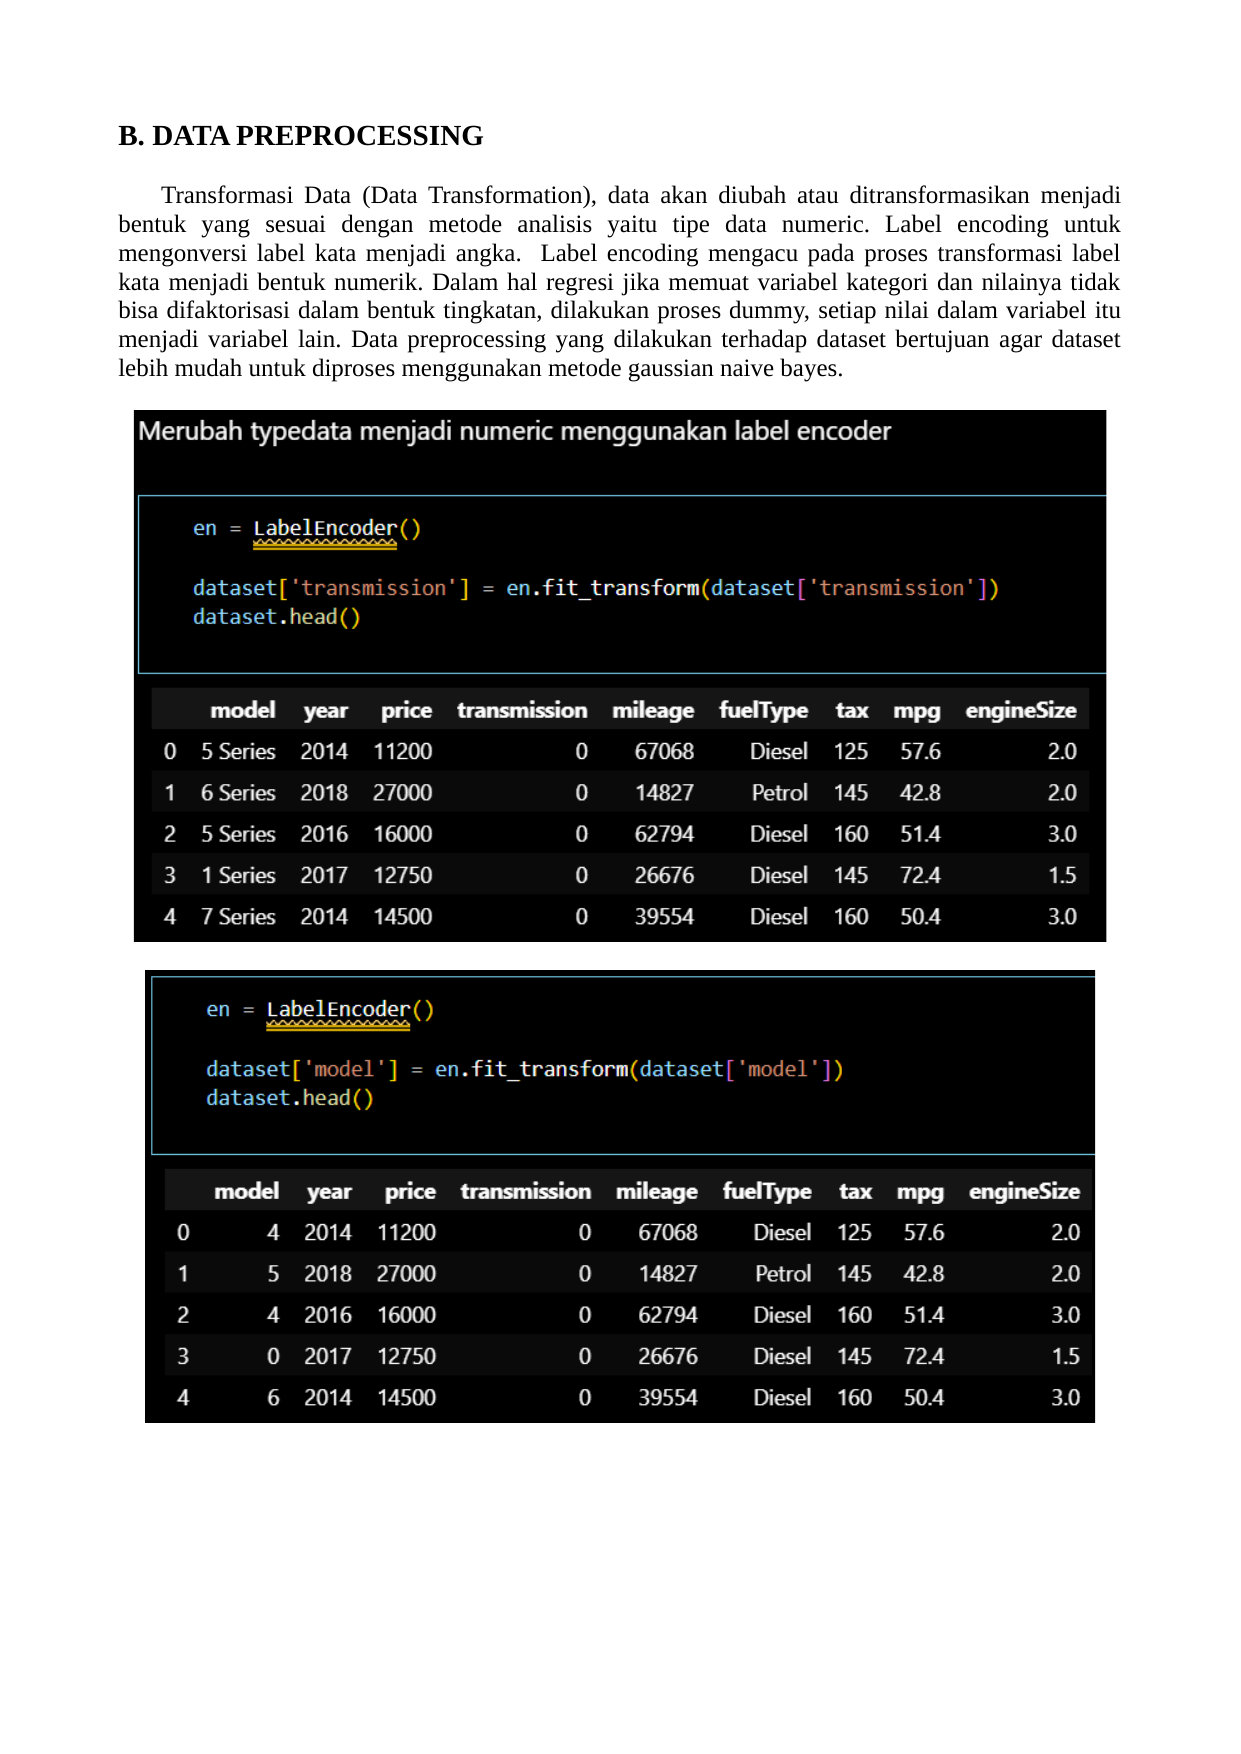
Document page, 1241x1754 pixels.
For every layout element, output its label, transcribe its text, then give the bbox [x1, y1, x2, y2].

text Transformasi Data (Data Transformation), data akan diubah atau ditransformasikan menjadi bentuk yang sesuai dengan metode analisis yaitu tipe data numeric. Label encoding untuk mengonversi label kata menjadi angka. Label encoding mengacu pada proses transformasi label kata menjadi bentuk numerik. Dalam hal regresi jika memuat variabel kategori dan nilainya tidak bisa difaktorisasi dalam bentuk tingkatan, dilakukan proses dummy, setiap nilai dalam variabel itu menjadi variabel lain. Data preprocessing yang dilakukan terhadap dataset bertujuan agar dataset lebih mudah untuk diproses menggunakan metode gaussian naive bayes. [118, 180, 1122, 382]
picture [145, 970, 1096, 1423]
picture [133, 410, 1107, 942]
text B. DATA PREPROCESSING [118, 118, 1122, 152]
